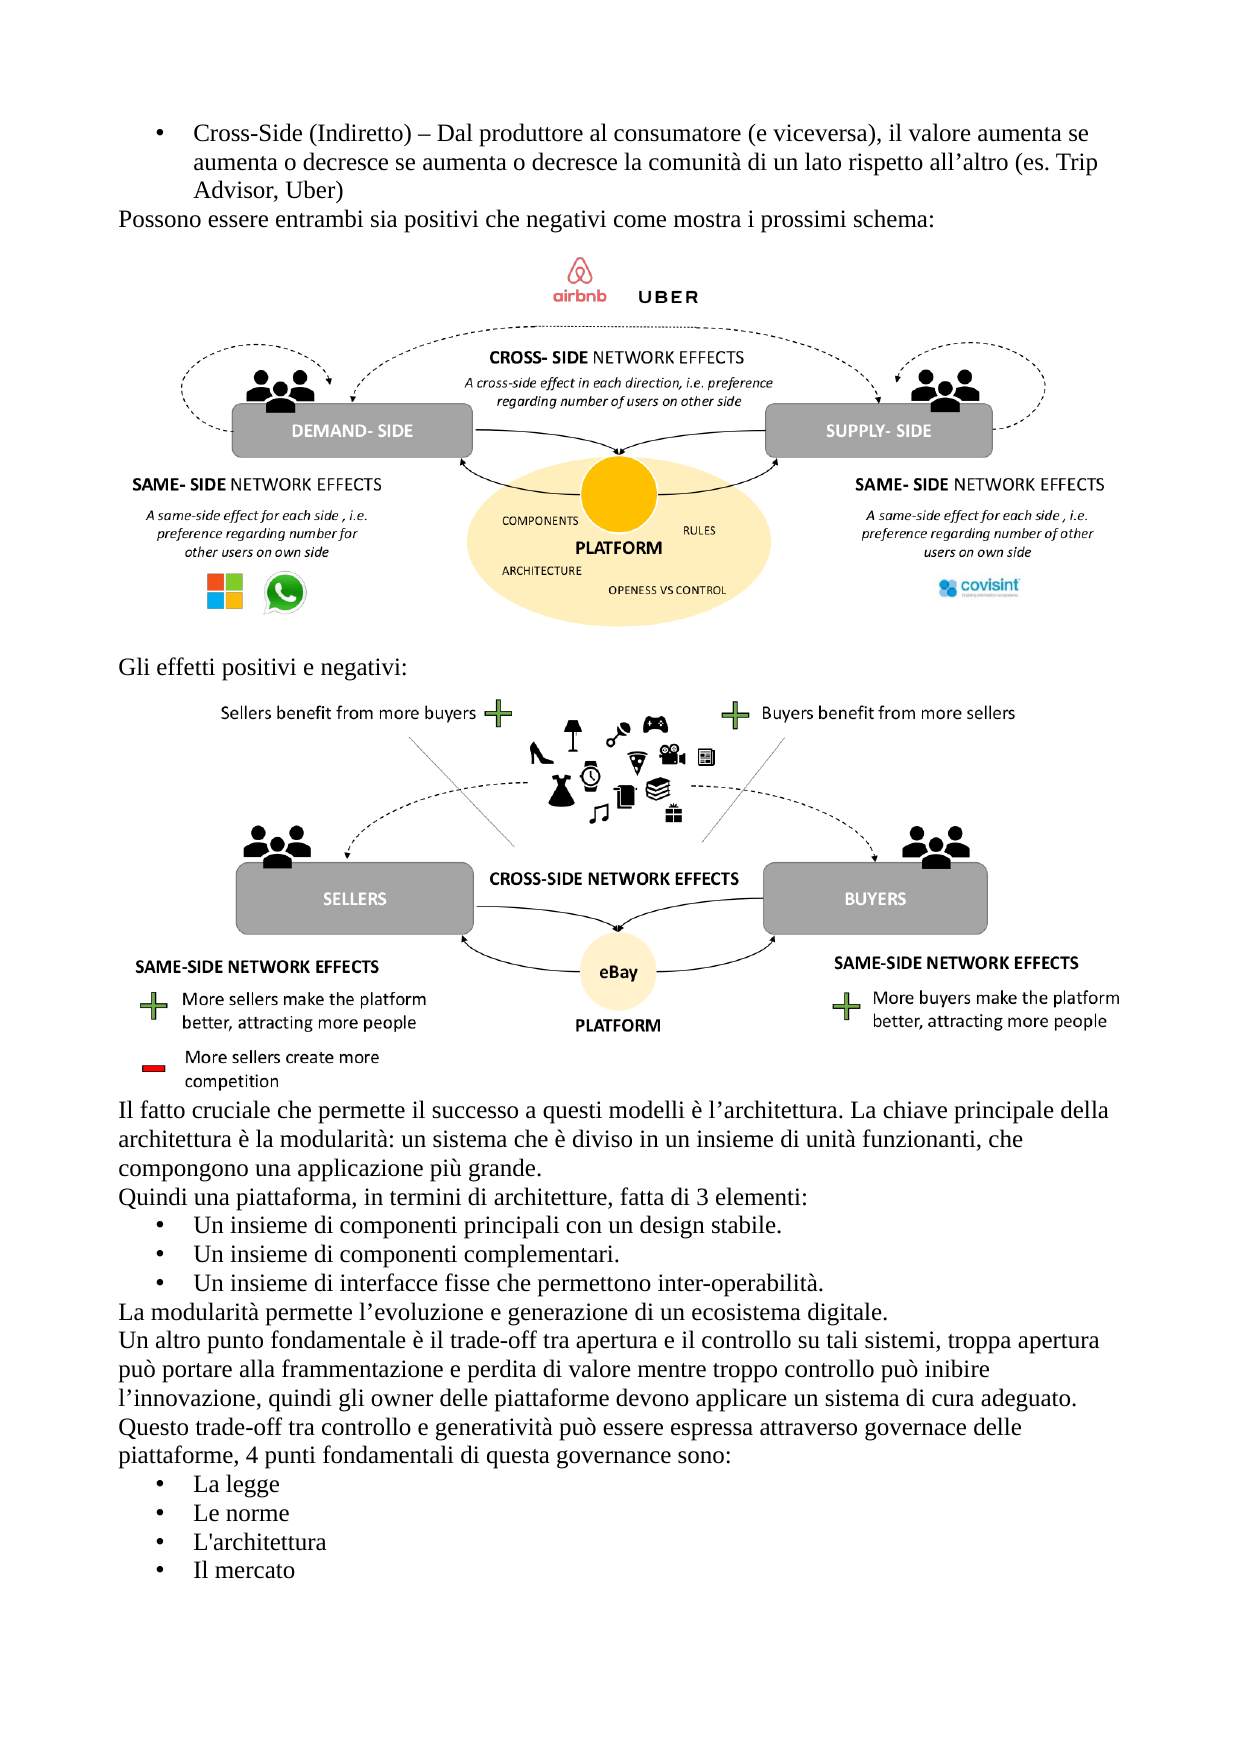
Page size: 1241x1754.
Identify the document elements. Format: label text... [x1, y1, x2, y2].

list Le norme [156, 1498, 1122, 1527]
text Il fatto cruciale che permette il successo a questi modelli è l’architettura. La chiave principale della architettura è la modularità: un sistema che è diviso in un insieme di unità funzionanti, che compongono una applicazione più grande. [118, 681, 1122, 1182]
picture [118, 244, 1123, 652]
text Un altro punto fondamentale è il trade-off tra apertura e il controllo su tali sistemi, troppa apertura può portare alla frammentazione e perdita di valore mentre troppo controllo può inibire l’innovazione, quindi gli owner delle piattaforme devono applicare un sistema di cura adeguato. [118, 1326, 1122, 1412]
text La modularità permette l’evoluzione e generazione di un ecosistema digitale. [118, 1297, 1122, 1326]
picture [121, 687, 1126, 1096]
text [118, 233, 1122, 244]
list Il mercato [156, 1556, 1122, 1584]
list Un insieme di interfacce fisse che permettono inter-operabilità. [156, 1268, 1122, 1297]
list Un insieme di componenti principali con un design stabile. [156, 1211, 1122, 1239]
list L'architettura [156, 1527, 1122, 1556]
list Cross-Side (Indiretto) – Dal produttore al consumatore (e viceversa), il valore aumenta se aumenta o decresce se aumenta o decresce la comunità di un lato rispetto all’altro (es. Trip Advisor, Uber) [156, 118, 1122, 204]
text Possono essere entrambi sia positivi che negativi come mostra i prossimi schema: [118, 204, 1122, 233]
text Questo trade-off tra controllo e generatività può essere espressa attraverso governace delle piattaforme, 4 punti fondamentali di questa governance sono: [118, 1412, 1122, 1469]
list Un insieme di componenti complementari. [156, 1239, 1122, 1268]
list La legge [156, 1469, 1122, 1498]
text Quindi una piattaforma, in termini di architetture, fatta di 3 elementi: [118, 1182, 1122, 1211]
text Gli effetti positivi e negativi: [118, 652, 1122, 681]
